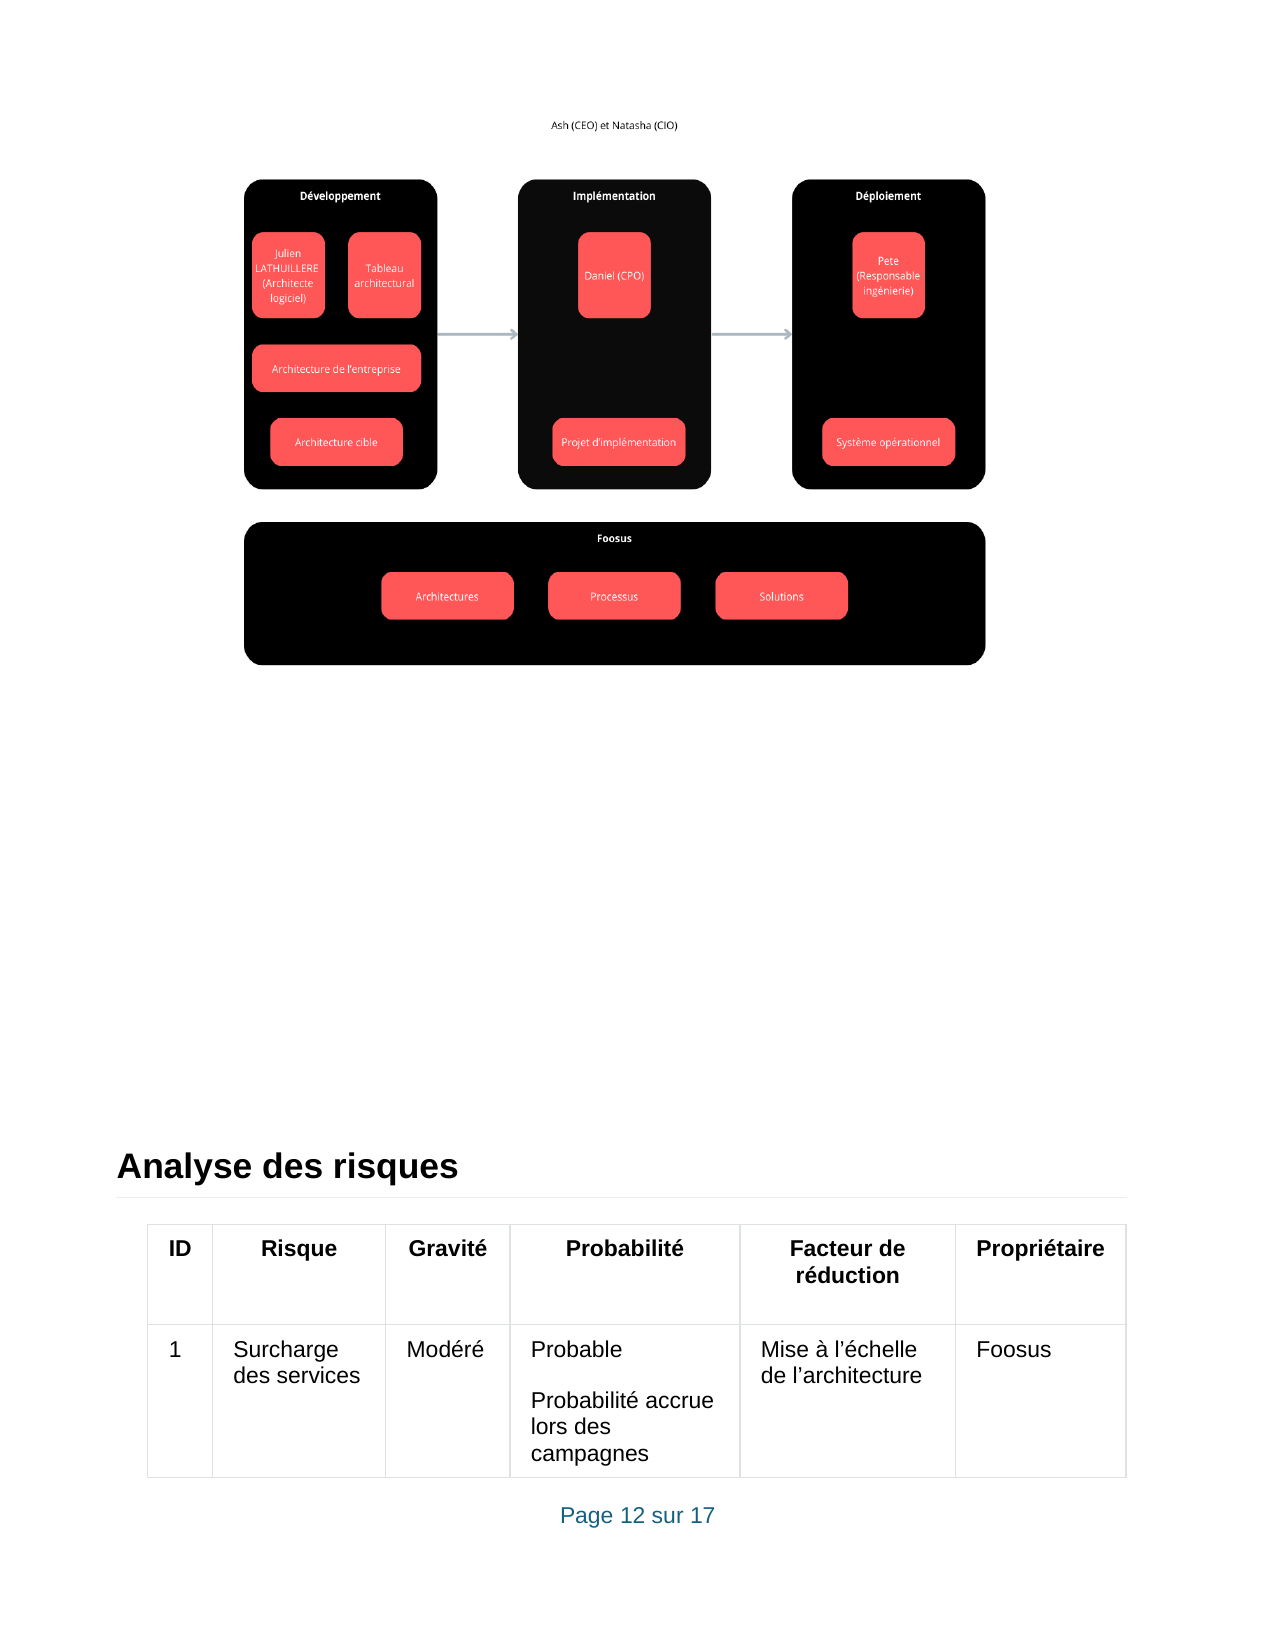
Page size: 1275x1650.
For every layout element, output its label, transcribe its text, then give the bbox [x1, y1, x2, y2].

subtitle Analyse des risques [116, 1146, 1127, 1197]
table_header Facteur de réduction [741, 1225, 955, 1323]
table_cell Foosus [956, 1325, 1125, 1476]
table_cell Mise à l’échelle de l’architecture [741, 1325, 955, 1476]
table_cell Probable Probabilité accrue lors des campagnes [511, 1325, 739, 1476]
table_cell Modéré [386, 1325, 509, 1476]
table_cell Surcharge des services [213, 1325, 385, 1476]
table_cell 1 [148, 1325, 212, 1476]
table_header Propriétaire [956, 1225, 1125, 1323]
table_header Gravité [386, 1225, 509, 1323]
table_header Risque [213, 1225, 385, 1323]
table_header Probabilité [511, 1225, 739, 1323]
table_header ID [148, 1225, 212, 1323]
